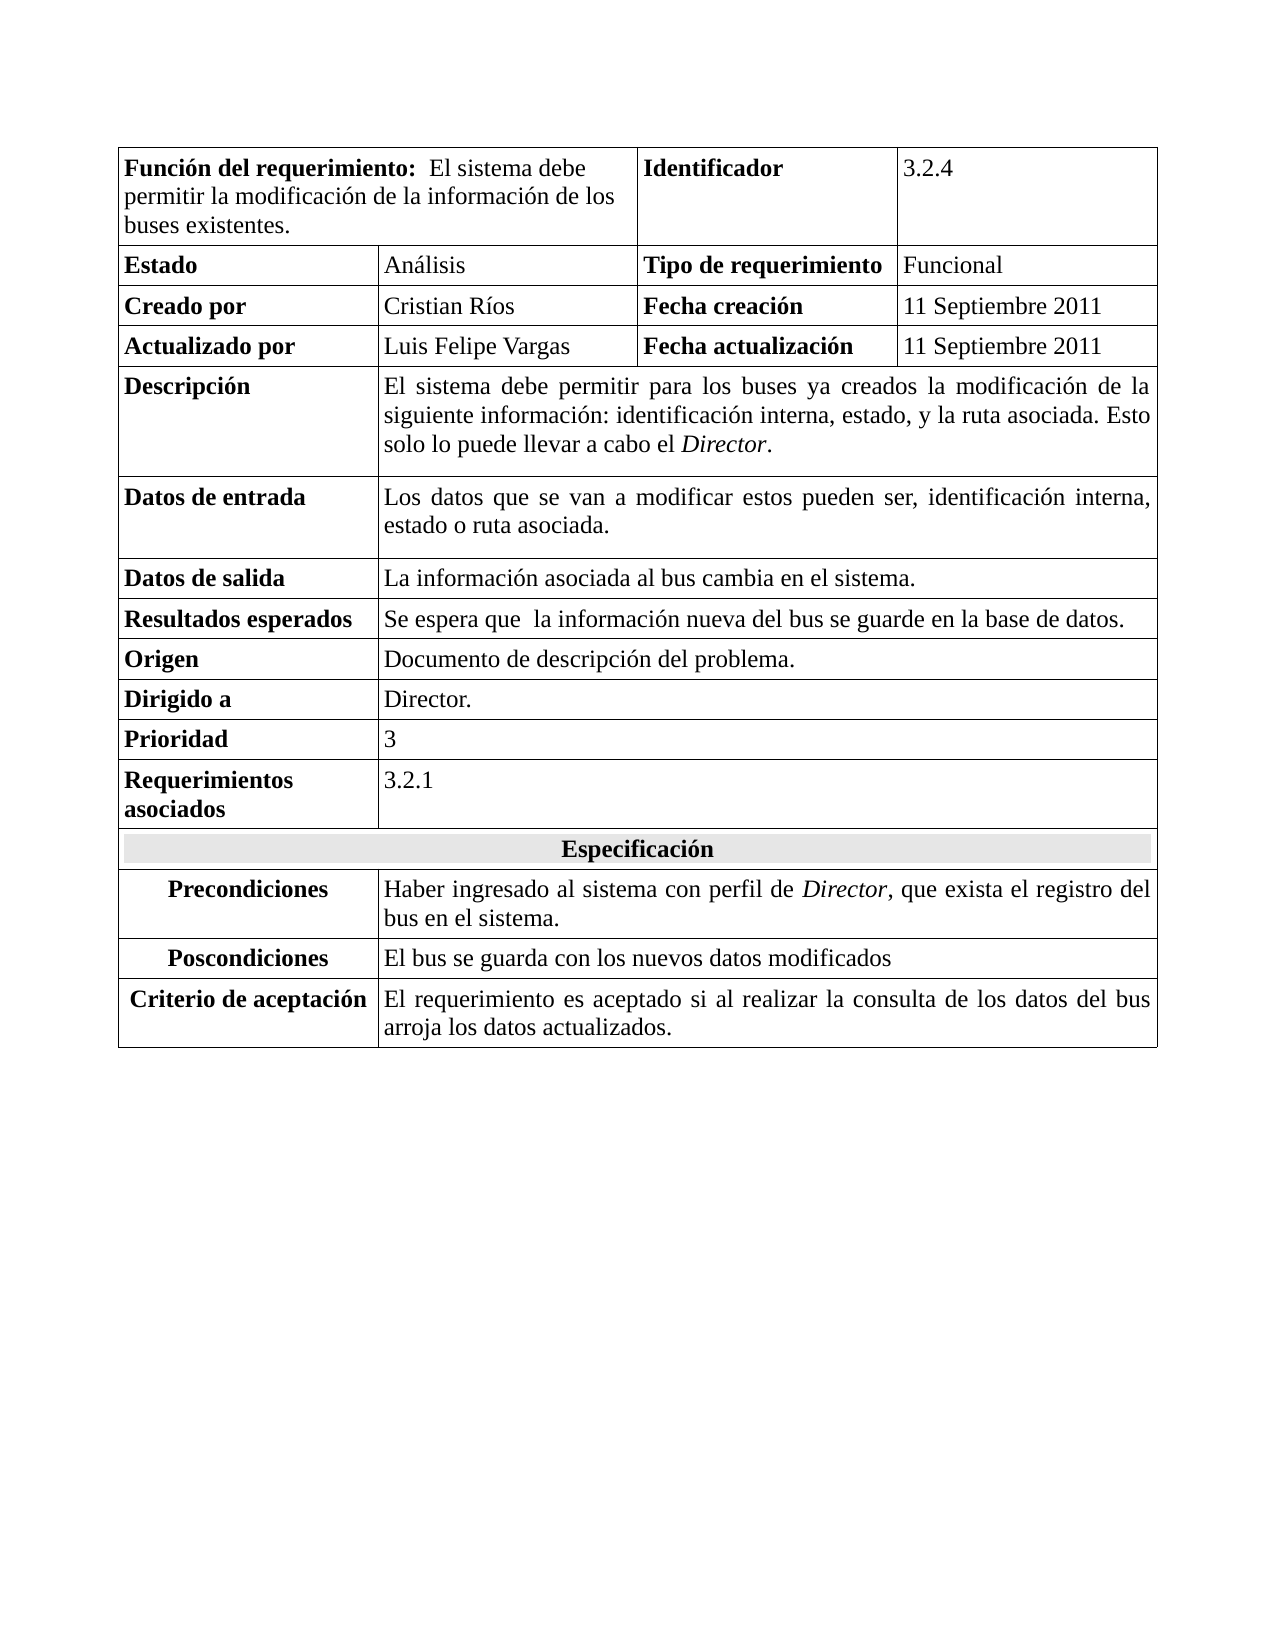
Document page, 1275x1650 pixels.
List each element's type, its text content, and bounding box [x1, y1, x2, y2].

table_cell Fecha actualización [638, 326, 897, 366]
table_cell Los datos que se van a modificar estos pueden ser, identificación interna, estado o ruta asociada. [379, 477, 1157, 557]
table_cell Requerimientos asociados [119, 760, 378, 828]
table_cell Origen [119, 639, 378, 678]
table_cell La información asociada al bus cambia en el sistema. [379, 559, 1157, 598]
table_cell Luis Felipe Vargas [379, 326, 637, 366]
table_cell Precondiciones [119, 870, 378, 937]
table_header 3.2.4 [898, 148, 1157, 245]
table_cell Poscondiciones [119, 939, 378, 978]
table_cell 11 Septiembre 2011 [898, 286, 1157, 325]
table_cell Funcional [898, 246, 1157, 285]
table_cell Descripción [119, 367, 378, 476]
table_cell Criterio de aceptación [119, 979, 378, 1047]
table_cell Datos de salida [119, 559, 378, 598]
table_cell Se espera que la información nueva del bus se guarde en la base de datos. [379, 599, 1157, 638]
table_cell Estado [119, 246, 378, 285]
table_cell Haber ingresado al sistema con perfil de Director, que exista el registro del bus en el sistema. [379, 870, 1157, 937]
table_cell Resultados esperados [119, 599, 378, 638]
table_header Función del requerimiento: El sistema debe permitir la modificación de la información de los buses existentes. [119, 148, 637, 245]
table_cell Prioridad [119, 720, 378, 759]
table_cell Cristian Ríos [379, 286, 637, 325]
table_cell Fecha creación [638, 286, 897, 325]
table_cell Actualizado por [119, 326, 378, 366]
table_cell El sistema debe permitir para los buses ya creados la modificación de la siguiente información: identificación interna, estado, y la ruta asociada. Esto solo lo puede llevar a cabo el Director. [379, 367, 1157, 476]
table_cell Tipo de requerimiento [638, 246, 897, 285]
table_cell Especificación [119, 829, 1157, 868]
table_cell El bus se guarda con los nuevos datos modificados [379, 939, 1157, 978]
table_cell 3.2.1 [379, 760, 1157, 828]
table_header Identificador [638, 148, 897, 245]
table_cell Datos de entrada [119, 477, 378, 557]
table_cell Dirigido a [119, 680, 378, 719]
table_cell Documento de descripción del problema. [379, 639, 1157, 678]
table_cell 11 Septiembre 2011 [898, 326, 1157, 366]
table_cell 3 [379, 720, 1157, 759]
table_cell El requerimiento es aceptado si al realizar la consulta de los datos del bus arroja los datos actualizados. [379, 979, 1157, 1047]
table_cell Análisis [379, 246, 637, 285]
table_cell Creado por [119, 286, 378, 325]
table_cell Director. [379, 680, 1157, 719]
